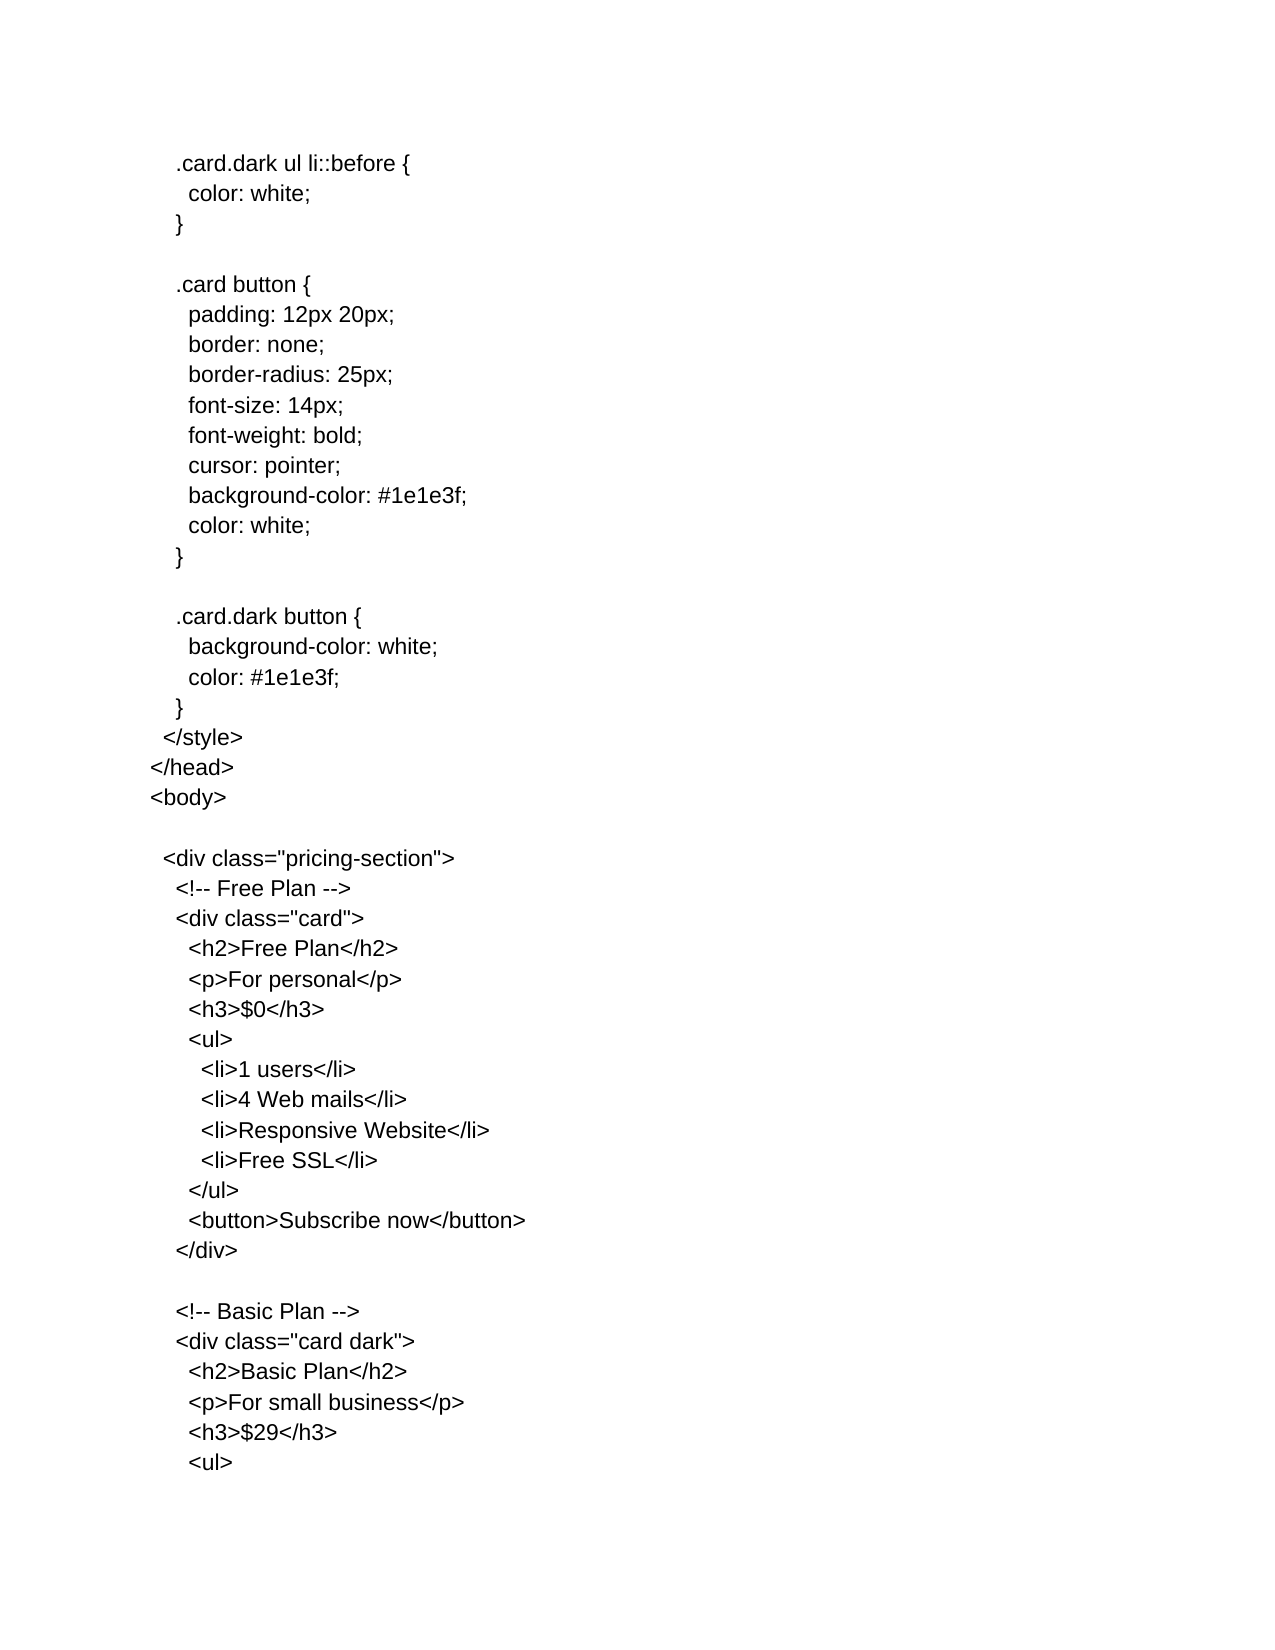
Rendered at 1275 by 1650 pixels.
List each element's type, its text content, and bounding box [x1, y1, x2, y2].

text .card button { [150, 271, 1125, 297]
text .card.dark button { [150, 603, 1125, 629]
text <button>Subscribe now</button> [150, 1207, 1125, 1234]
text color: white; [150, 180, 1125, 207]
text </ul> [150, 1177, 1125, 1203]
text <div class="card dark"> [150, 1328, 1125, 1354]
text <div class="card"> [150, 905, 1125, 932]
text <p>For small business</p> [150, 1388, 1125, 1415]
text <h2>Free Plan</h2> [150, 935, 1125, 962]
text <div class="pricing-section"> [150, 845, 1125, 871]
text border: none; [150, 331, 1125, 358]
text <h3>$0</h3> [150, 996, 1125, 1022]
text <p>For personal</p> [150, 966, 1125, 992]
text background-color: #1e1e3f; [150, 482, 1125, 509]
text } [150, 543, 1125, 569]
text } [150, 694, 1125, 720]
text <!-- Free Plan --> [150, 875, 1125, 901]
text </style> [150, 724, 1125, 750]
text cursor: pointer; [150, 452, 1125, 478]
text padding: 12px 20px; [150, 301, 1125, 327]
text <ul> [150, 1026, 1125, 1052]
text </div> [150, 1237, 1125, 1264]
text <h3>$29</h3> [150, 1419, 1125, 1445]
text } [150, 210, 1125, 237]
text .card.dark ul li::before { [150, 150, 1125, 176]
text border-radius: 25px; [150, 361, 1125, 388]
text color: white; [150, 512, 1125, 539]
text font-size: 14px; [150, 392, 1125, 418]
text <ul> [150, 1449, 1125, 1475]
text color: #1e1e3f; [150, 663, 1125, 690]
text background-color: white; [150, 633, 1125, 660]
text <li>Responsive Website</li> [150, 1117, 1125, 1143]
text font-weight: bold; [150, 422, 1125, 448]
text <li>4 Web mails</li> [150, 1086, 1125, 1113]
text <body> [150, 784, 1125, 811]
text <h2>Basic Plan</h2> [150, 1358, 1125, 1385]
text <li>1 users</li> [150, 1056, 1125, 1083]
text </head> [150, 754, 1125, 781]
text <!-- Basic Plan --> [150, 1298, 1125, 1324]
text <li>Free SSL</li> [150, 1147, 1125, 1173]
